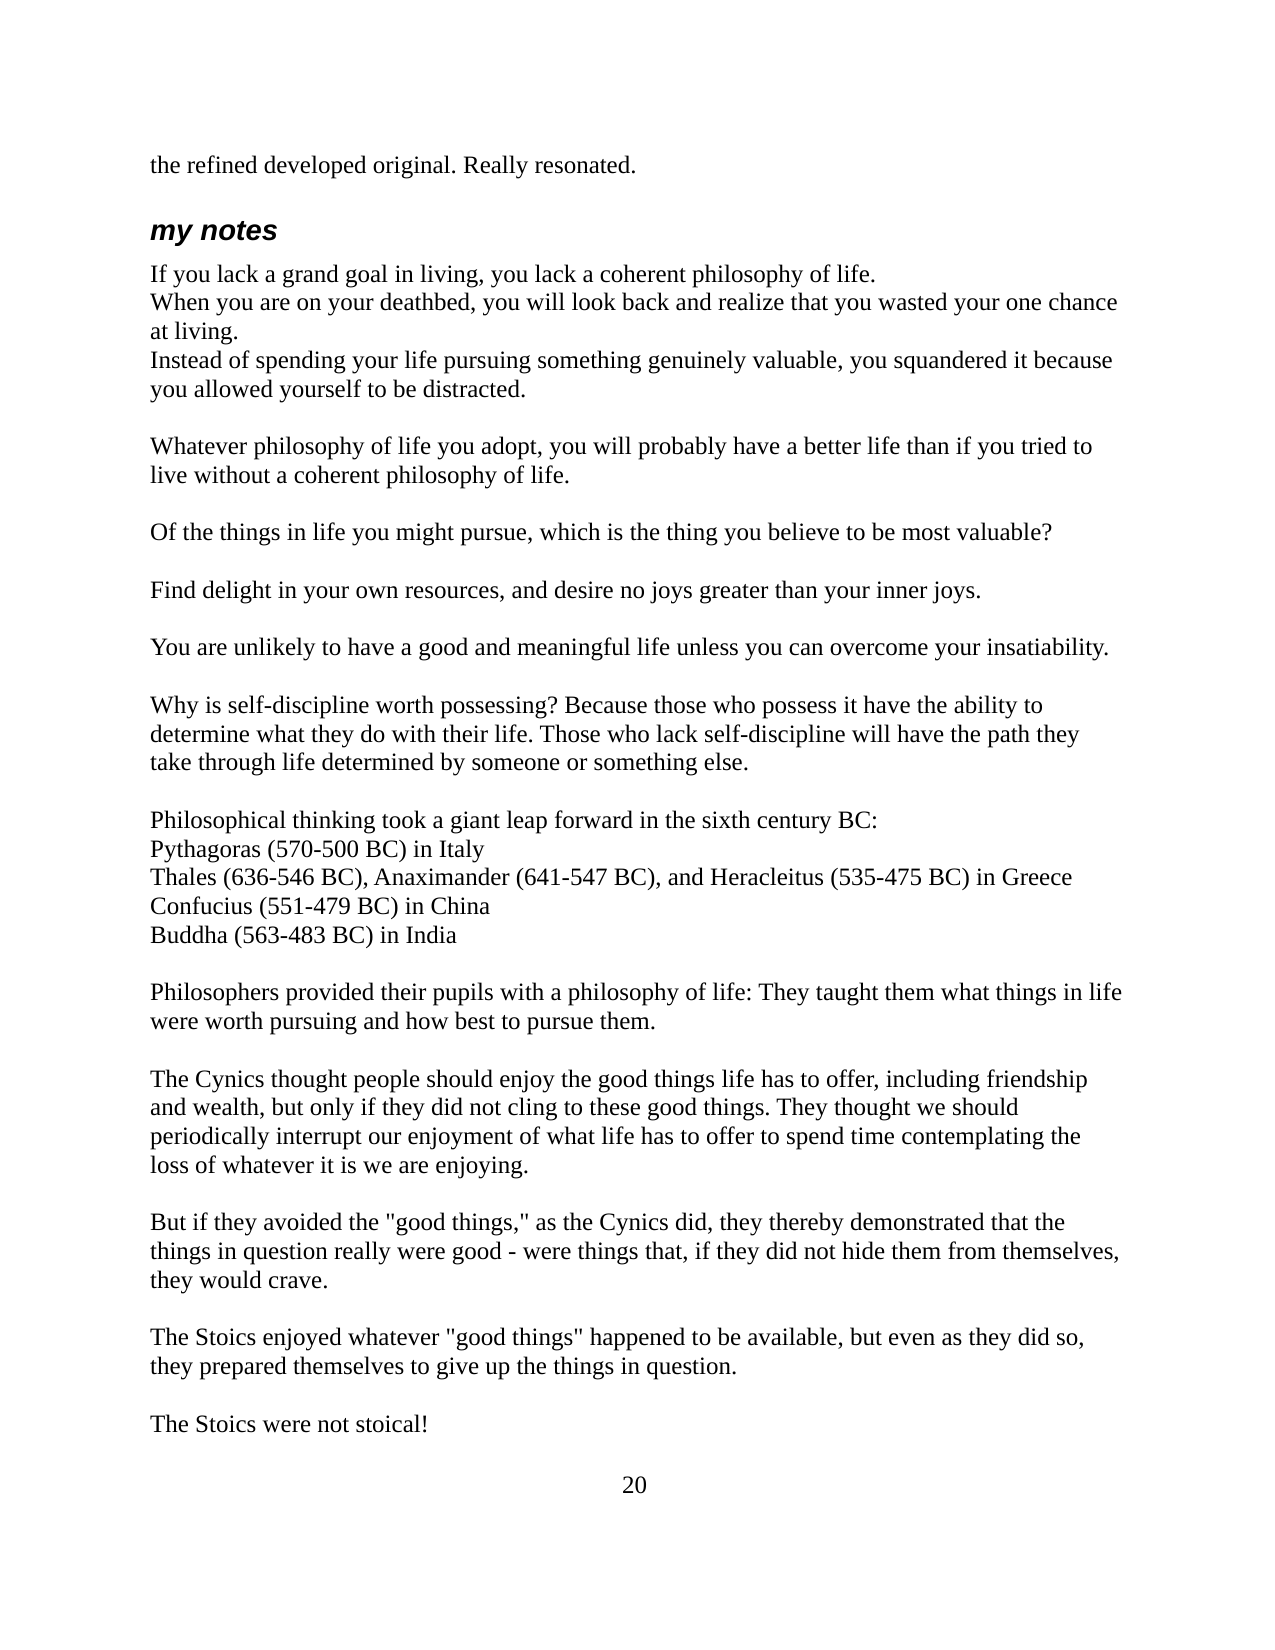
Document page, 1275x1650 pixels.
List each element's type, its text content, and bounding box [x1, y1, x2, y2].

text the refined developed original. Really resonated. [150, 150, 1125, 179]
subtitle my notes [150, 213, 1125, 246]
text If you lack a grand goal in living, you lack a coherent philosophy of life. When you are on your deathbed, you will look back and realize that you wasted your one chance at living. Instead of spending your life pursuing something genuinely valuable, you squandered it because you allowed yourself to be distracted. Whatever philosophy of life you adopt, you will probably have a better life than if you tried to live without a coherent philosophy of life. Of the things in life you might pursue, which is the thing you believe to be most valuable? Find delight in your own resources, and desire no joys greater than your inner joys. You are unlikely to have a good and meaningful life unless you can overcome your insatiability. Why is self-discipline worth possessing? Because those who possess it have the ability to determine what they do with their life. Those who lack self-discipline will have the path they take through life determined by someone or something else. Philosophical thinking took a giant leap forward in the sixth century BC: Pythagoras (570-500 BC) in Italy Thales (636-546 BC), Anaximander (641-547 BC), and Heracleitus (535-475 BC) in Greece Confucius (551-479 BC) in China Buddha (563-483 BC) in India Philosophers provided their pupils with a philosophy of life: They taught them what things in life were worth pursuing and how best to pursue them. The Cynics thought people should enjoy the good things life has to offer, including friendship and wealth, but only if they did not cling to these good things. They thought we should periodically interrupt our enjoyment of what life has to offer to spend time contemplating the loss of whatever it is we are enjoying. But if they avoided the "good things," as the Cynics did, they thereby demonstrated that the things in question really were good - were things that, if they did not hide them from themselves, they would crave. The Stoics enjoyed whatever "good things" happened to be available, but even as they did so, they prepared themselves to give up the things in question. The Stoics were not stoical! [150, 259, 1125, 1437]
